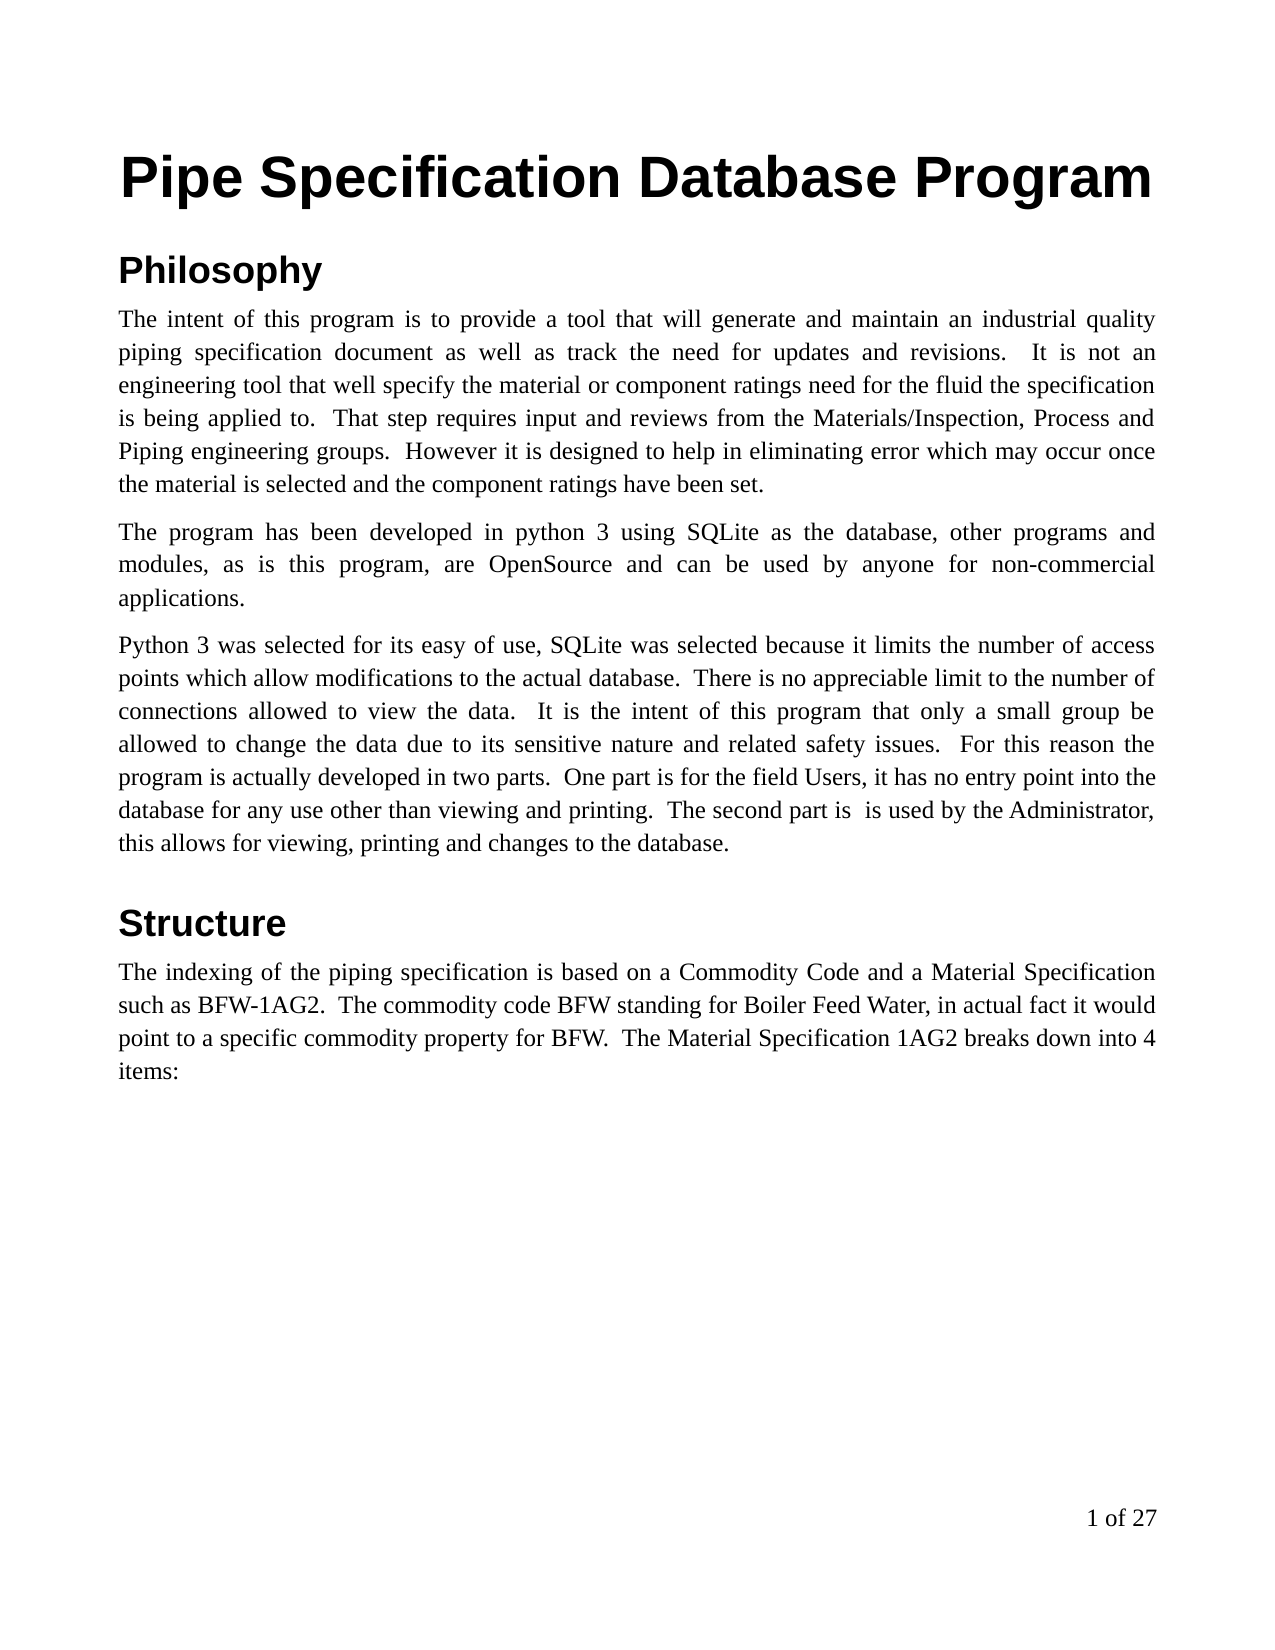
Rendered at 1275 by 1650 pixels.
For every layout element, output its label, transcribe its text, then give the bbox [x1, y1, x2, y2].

title Pipe Specification Database Program [118, 143, 1157, 210]
subtitle Philosophy [118, 248, 1157, 291]
text The program has been developed in python 3 using SQLite as the database, other programs and modules, as is this program, are OpenSource and can be used by anyone for non-commercial applications. [118, 517, 1157, 611]
subtitle Structure [118, 901, 1157, 944]
text Python 3 was selected for its easy of use, SQLite was selected because it limits the number of access points which allow modifications to the actual database. There is no appreciable limit to the number of connections allowed to view the data. It is the intent of this program that only a small group be allowed to change the data due to its sensitive nature and related safety issues. For this reason the program is actually developed in two parts. One part is for the field Users, it has no entry point into the database for any use other than viewing and printing. The second part is is used by the Administrator, this allows for viewing, printing and changes to the database. [118, 630, 1157, 857]
text The indexing of the piping specification is based on a Commodity Code and a Material Specification such as BFW-1AG2. The commodity code BFW standing for Boiler Feed Water, in actual fact it would point to a specific commodity property for BFW. The Material Specification 1AG2 breaks down into 4 items: [118, 957, 1157, 1085]
text The intent of this program is to provide a tool that will generate and maintain an industrial quality piping specification document as well as track the need for updates and revisions. It is not an engineering tool that well specify the material or component ratings need for the fluid the specification is being applied to. That step requires input and reviews from the Materials/Inspection, Process and Piping engineering groups. However it is designed to help in eliminating error which may occur once the material is selected and the component ratings have been set. [118, 304, 1157, 498]
